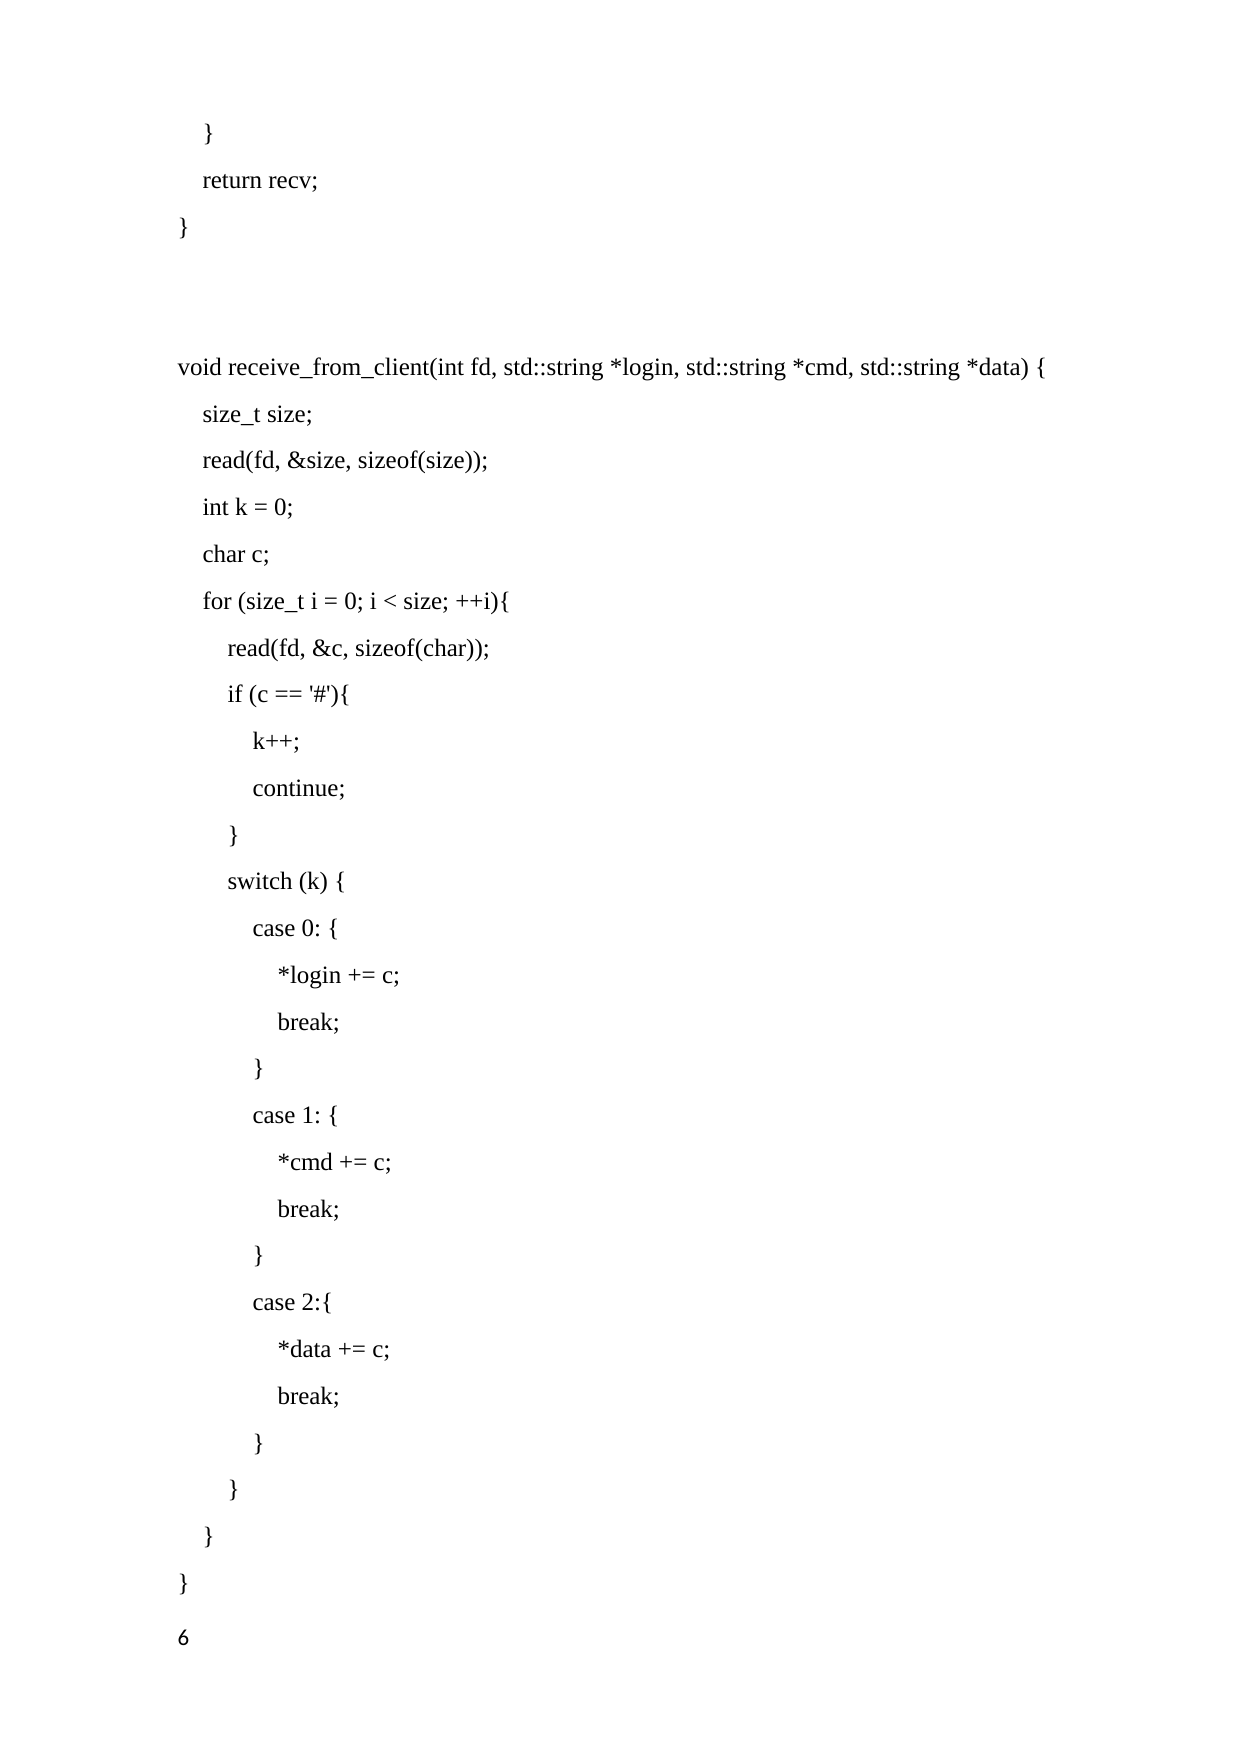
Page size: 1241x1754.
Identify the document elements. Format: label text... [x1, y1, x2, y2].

text read(fd, &size, sizeof(size)); [177, 446, 1152, 474]
text case 0: { [177, 913, 1152, 942]
text switch (k) { [177, 866, 1152, 895]
text for (size_t i = 0; i < size; ++i){ [177, 586, 1152, 614]
text break; [177, 1194, 1152, 1223]
text } [177, 212, 1152, 240]
text } [177, 1241, 1152, 1269]
text } [177, 820, 1152, 848]
text case 1: { [177, 1100, 1152, 1129]
text } [177, 118, 1152, 147]
text void receive_from_client(int fd, std::string *login, std::string *cmd, std::string *data) { [177, 352, 1152, 381]
text } [177, 1474, 1152, 1503]
text int k = 0; [177, 492, 1152, 521]
text } [177, 1053, 1152, 1082]
text return recv; [177, 165, 1152, 194]
text } [177, 1521, 1152, 1550]
text if (c == '#'){ [177, 679, 1152, 708]
text break; [177, 1007, 1152, 1036]
text *data += c; [177, 1334, 1152, 1363]
text case 2:{ [177, 1287, 1152, 1316]
text *login += c; [177, 960, 1152, 989]
text } [177, 1428, 1152, 1456]
text size_t size; [177, 399, 1152, 427]
text k++; [177, 726, 1152, 755]
text read(fd, &c, sizeof(char)); [177, 633, 1152, 661]
text } [177, 1568, 1152, 1597]
text char c; [177, 539, 1152, 568]
text continue; [177, 773, 1152, 802]
text *cmd += c; [177, 1147, 1152, 1176]
text break; [177, 1381, 1152, 1410]
